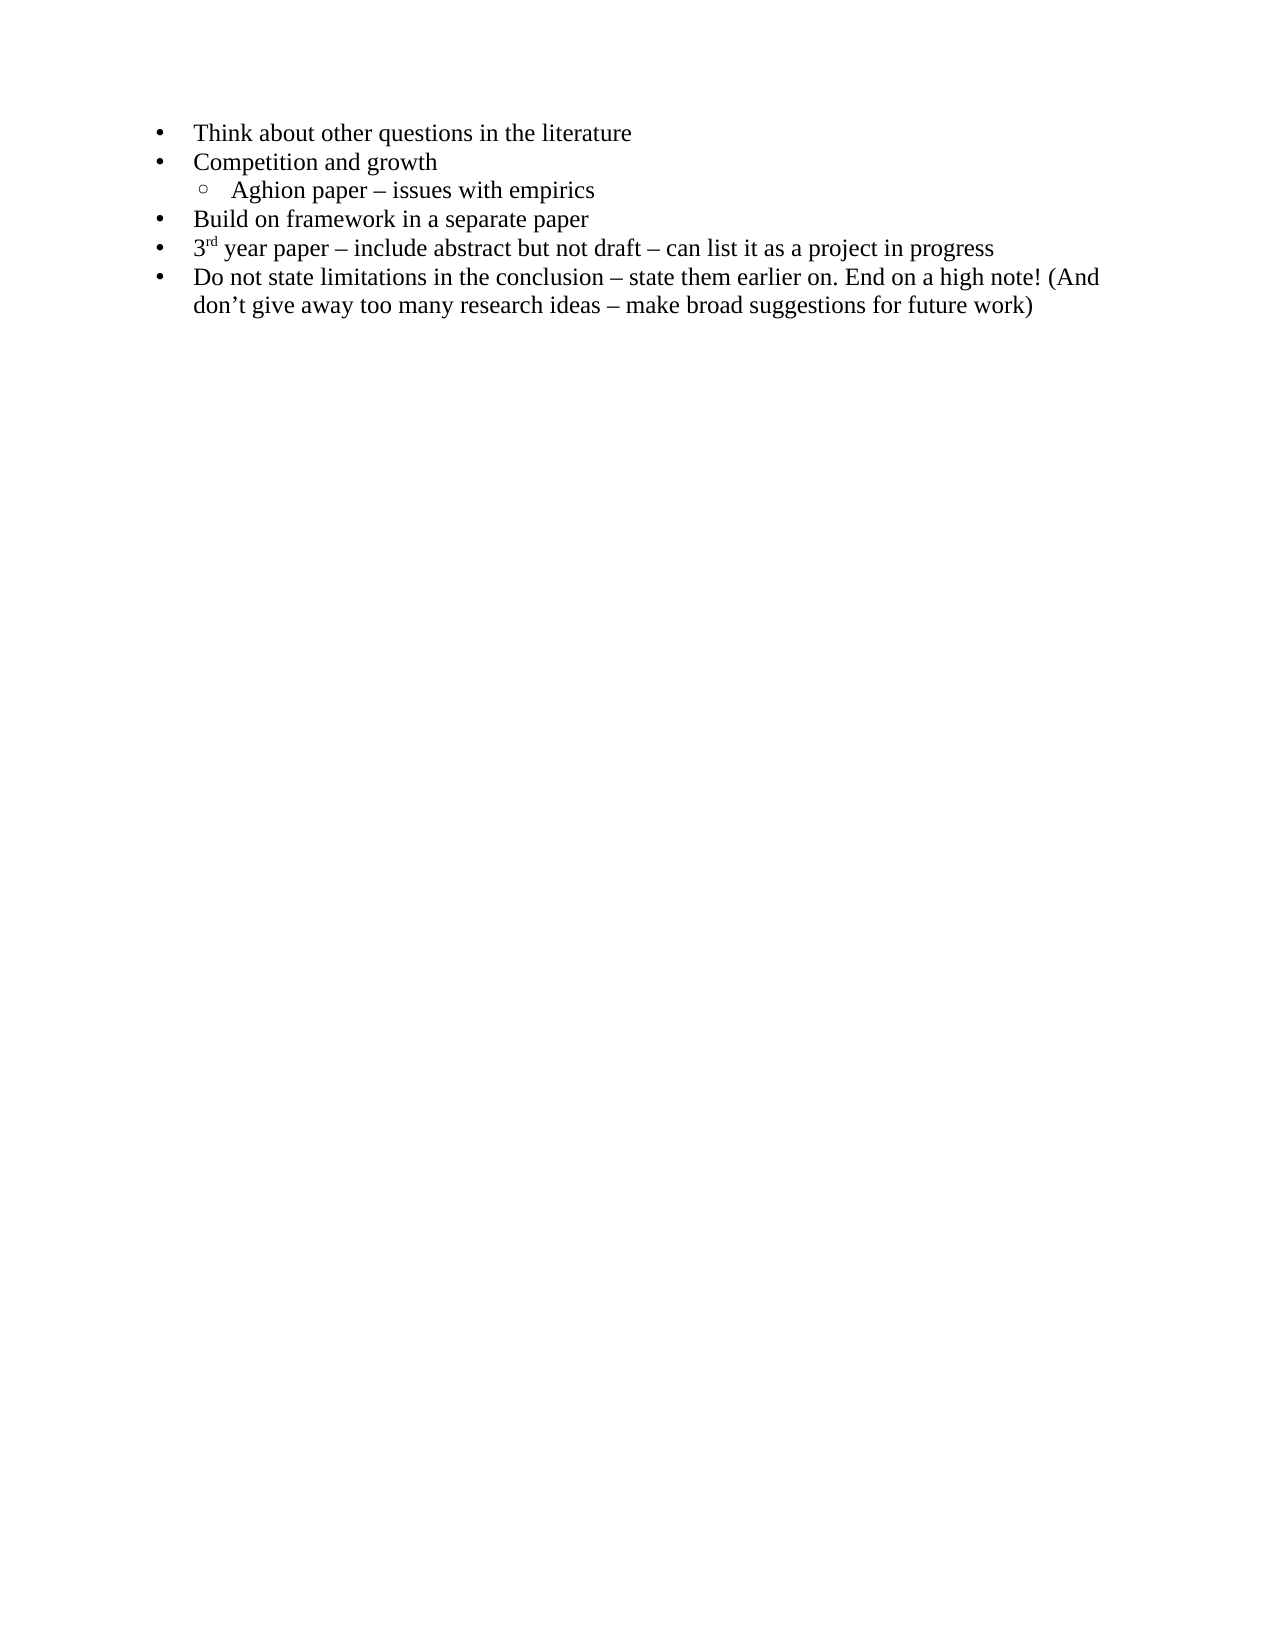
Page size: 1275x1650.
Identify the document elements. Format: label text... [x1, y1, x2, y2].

list Do not state limitations in the conclusion – state them earlier on. End on a high note! (And don’t give away too many research ideas – make broad suggestions for future work) [156, 262, 1157, 319]
list Aghion paper – issues with empirics [193, 176, 1157, 204]
list 3rd year paper – include abstract but not draft – can list it as a project in progress [156, 233, 1157, 262]
list Think about other questions in the literature [156, 118, 1157, 147]
list Competition and growth [156, 147, 1157, 176]
list Build on framework in a separate paper [156, 204, 1157, 233]
